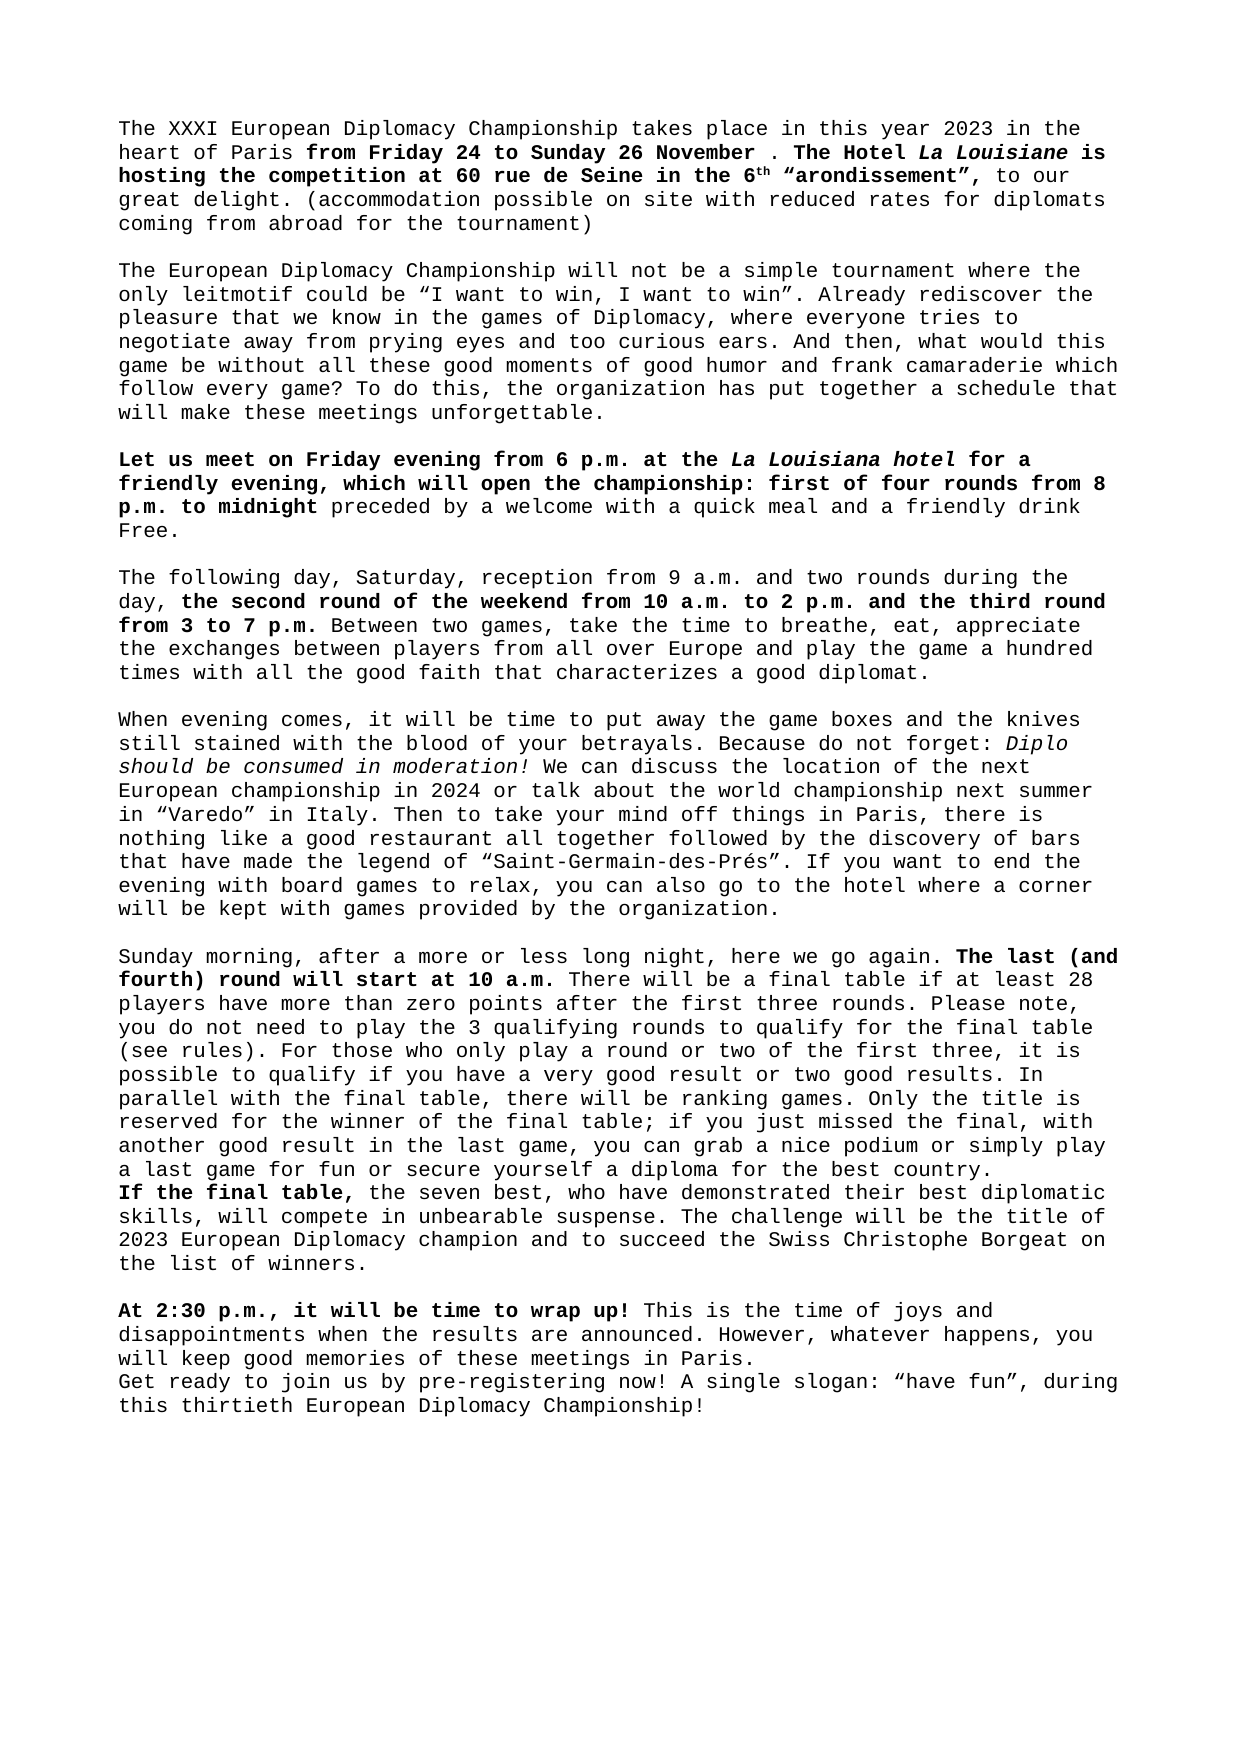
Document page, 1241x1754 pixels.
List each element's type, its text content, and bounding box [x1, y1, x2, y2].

text At 2:30 p.m., it will be time to wrap up! This is the time of joys and disappointments when the results are announced. However, whatever happens, you will keep good memories of these meetings in Paris. [118, 1300, 1122, 1371]
text Sunday morning, after a more or less long night, here we go again. The last (and fourth) round will start at 10 a.m. There will be a final table if at least 28 players have more than zero points after the first three rounds. Please note, you do not need to play the 3 qualifying rounds to qualify for the final table (see rules). For those who only play a round or two of the first three, it is possible to qualify if you have a very good result or two good results. In parallel with the final table, there will be ranking games. Only the title is reserved for the winner of the final table; if you just missed the final, with another good result in the last game, you can grab a nice podium or simply play a last game for fun or secure yourself a diploma for the best country. [118, 946, 1122, 1182]
text The European Diplomacy Championship will not be a simple tournament where the only leitmotif could be “I want to win, I want to win”. Already rediscover the pleasure that we know in the games of Diplomacy, where everyone tries to negotiate away from prying eyes and too curious ears. And then, what would this game be without all these good moments of good humor and frank camaraderie which follow every game? To do this, the organization has put together a schedule that will make these meetings unforgettable. [118, 260, 1122, 426]
text If the final table, the seven best, who have demonstrated their best diplomatic skills, will compete in unbearable suspense. The challenge will be the title of 2023 European Diplomacy champion and to succeed the Swiss Christophe Borgeat on the list of winners. [118, 1182, 1122, 1277]
text Let us meet on Friday evening from 6 p.m. at the La Louisiana hotel for a friendly evening, which will open the championship: first of four rounds from 8 p.m. to midnight preceded by a welcome with a quick meal and a friendly drink Free. [118, 449, 1122, 544]
text When evening comes, it will be time to put away the game boxes and the knives still stained with the blood of your betrayals. Because do not forget: Diplo should be consumed in moderation! We can discuss the location of the next European championship in 2024 or talk about the world championship next summer in “Varedo” in Italy. Then to take your mind off things in Paris, there is nothing like a good restaurant all together followed by the discovery of bars that have made the legend of “Saint-Germain-des-Prés”. If you want to end the evening with board games to relax, you can also go to the hotel where a corner will be kept with games provided by the organization. [118, 709, 1122, 922]
text Get ready to join us by pre-registering now! A single slogan: “have fun”, during this thirtieth European Diplomacy Championship! [118, 1371, 1122, 1419]
text The following day, Saturday, reception from 9 a.m. and two rounds during the day, the second round of the weekend from 10 a.m. to 2 p.m. and the third round from 3 to 7 p.m. Between two games, take the time to breathe, eat, appreciate the exchanges between players from all over Europe and play the game a hundred times with all the good faith that characterizes a good diplomat. [118, 567, 1122, 686]
text The XXXI European Diplomacy Championship takes place in this year 2023 in the heart of Paris from Friday 24 to Sunday 26 November . The Hotel La Louisiane is hosting the competition at 60 rue de Seine in the 6th “arondissement”, to our great delight. (accommodation possible on site with reduced rates for diplomats coming from abroad for the tournament) [118, 118, 1122, 236]
